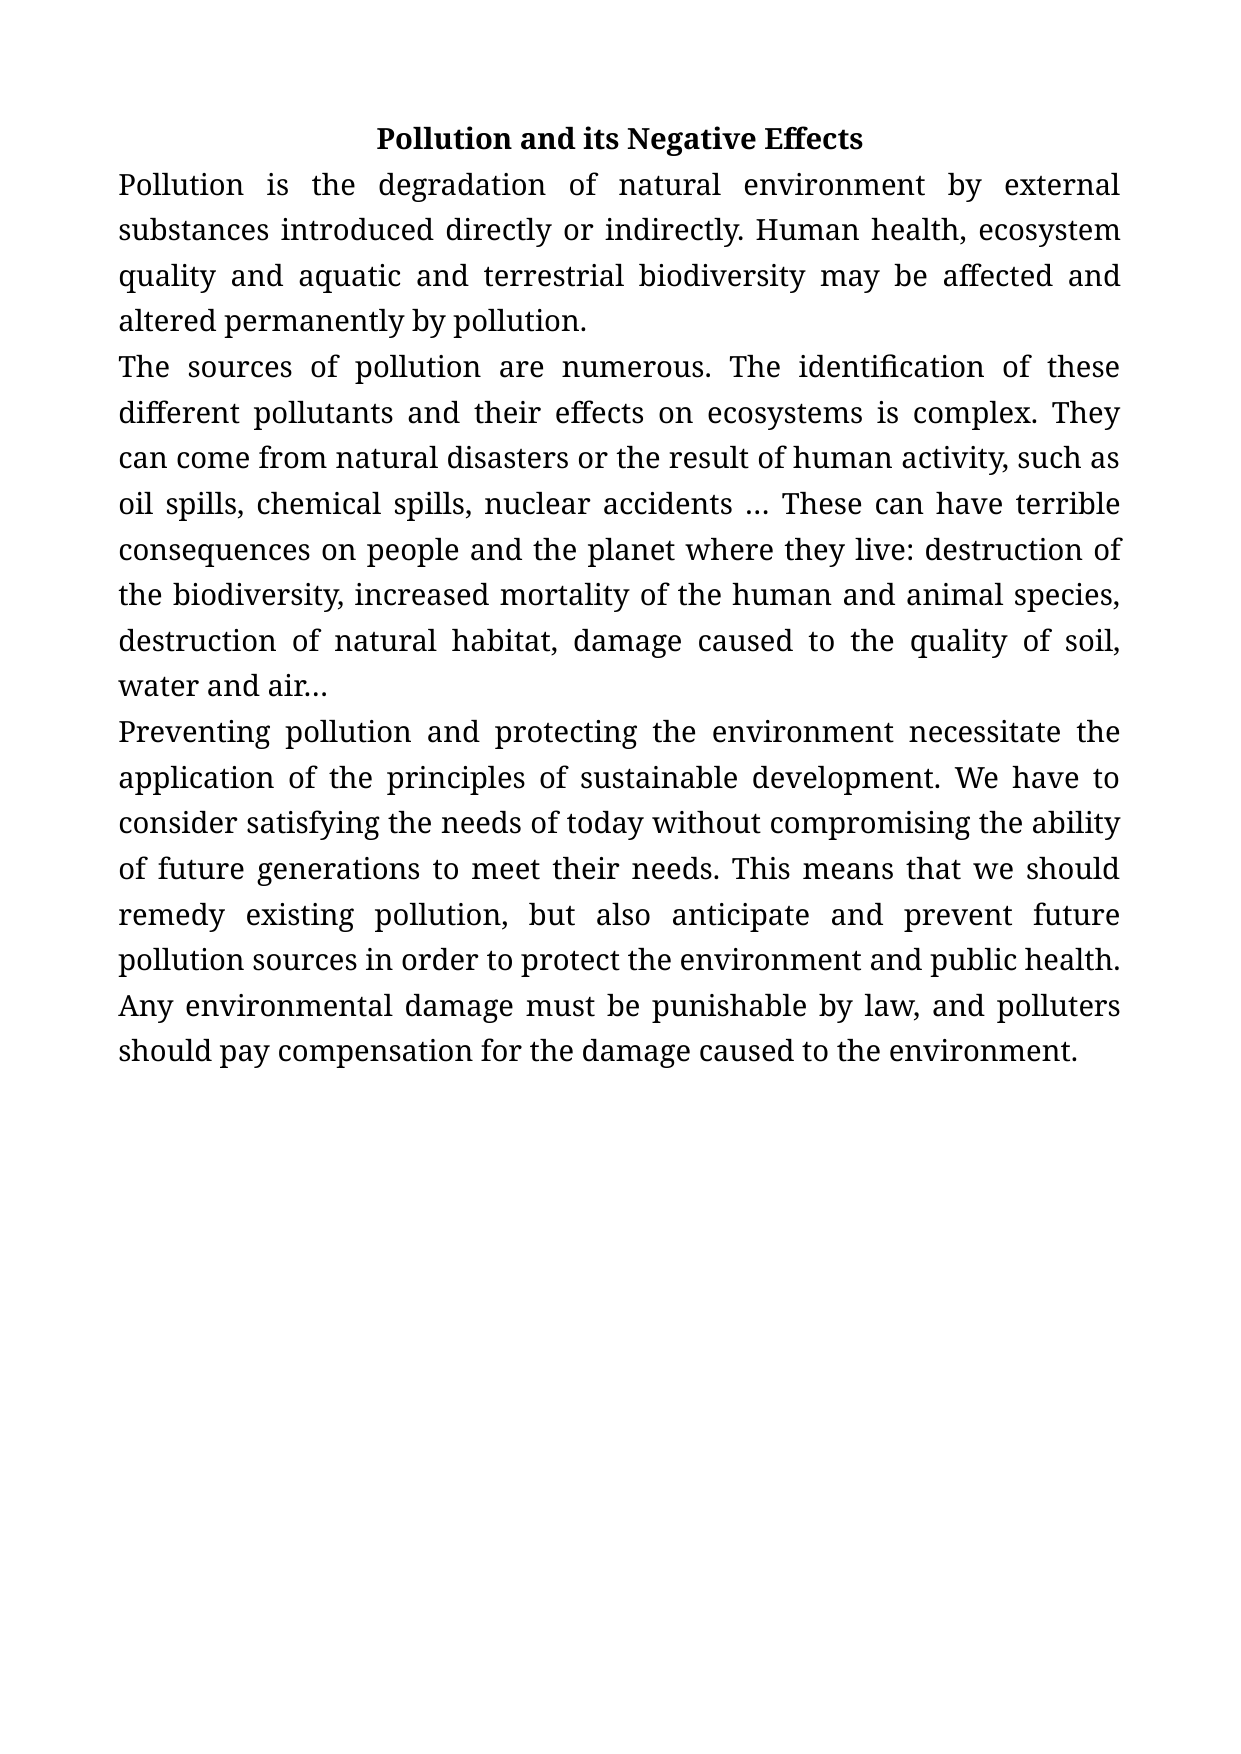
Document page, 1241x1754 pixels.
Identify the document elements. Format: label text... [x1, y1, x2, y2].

text The sources of pollution are numerous. The identification of these different pollutants and their effects on ecosystems is complex. They can come from natural disasters or the result of human activity, such as oil spills, chemical spills, nuclear accidents … These can have terrible consequences on people and the planet where they live: destruction of the biodiversity, increased mortality of the human and animal species, destruction of natural habitat, damage caused to the quality of soil, water and air… [118, 346, 1122, 705]
text Pollution is the degradation of natural environment by external substances introduced directly or indirectly. Human health, ecosystem quality and aquatic and terrestrial biodiversity may be affected and altered permanently by pollution. [118, 164, 1122, 340]
text Pollution and its Negative Effects [118, 118, 1122, 158]
text Preventing pollution and protecting the environment necessitate the application of the principles of sustainable development. We have to consider satisfying the needs of today without compromising the ability of future generations to meet their needs. This means that we should remedy existing pollution, but also anticipate and prevent future pollution sources in order to protect the environment and public health. Any environmental damage must be punishable by law, and polluters should pay compensation for the damage caused to the environment. [118, 711, 1122, 1070]
